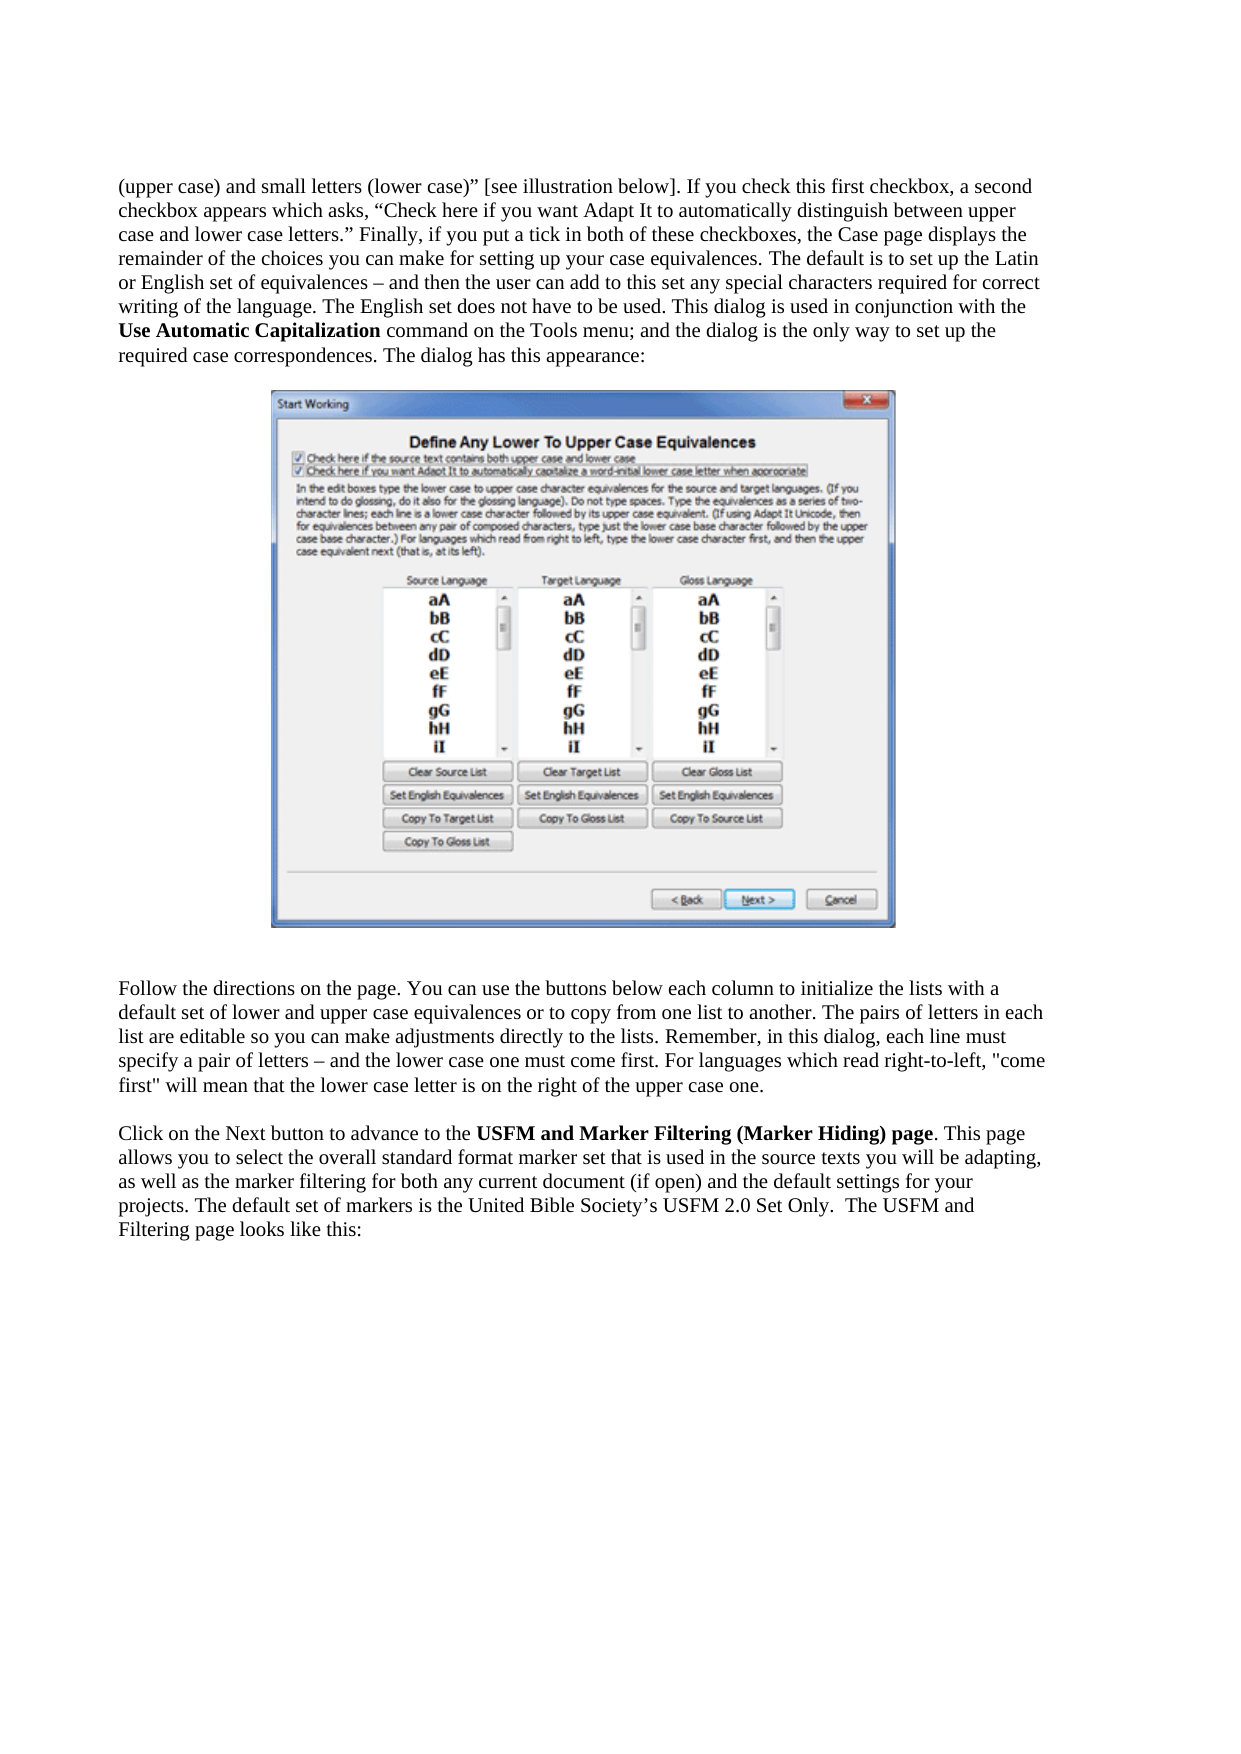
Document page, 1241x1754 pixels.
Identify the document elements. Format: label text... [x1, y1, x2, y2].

text (upper case) and small letters (lower case)” [see illustration below]. If you check this first checkbox, a second checkbox appears which asks, “Check here if you want Adapt It to automatically distinguish between upper case and lower case letters.” Finally, if you put a tick in both of these checkboxes, the Case page displays the remainder of the choices you can make for setting up your case equivalences. The default is to set up the Latin or English set of equivalences – and then the user can add to this set any special characters required for correct writing of the language. The English set does not have to be used. This dialog is used in conjunction with the Use Automatic Capitalization command on the Tools menu; and the dialog is the only way to set up the required case correspondences. The dialog has this appearance: [118, 174, 1048, 367]
text Click on the Next button to advance to the USFM and Marker Filtering (Marker Hiding) page. This page allows you to select the overall standard format marker set that is used in the source texts you will be adapting, as well as the marker filtering for both any current document (if open) and the default settings for your projects. The default set of markers is the United Bible Society’s USFM 2.0 Set Only. The USFM and Filtering page looks like this: [118, 1121, 1048, 1241]
text Follow the directions on the page. You can use the buttons below each column to initialize the lists with a default set of lower and upper case equivalences or to copy from one list to another. The pairs of letters in each list are editable so you can make adjustments directly to the lists. Remember, in this dialog, each line must specify a pair of letters – and the lower case one must come first. For languages which read right-to-left, "come first" will mean that the lower case letter is on the right of the upper case one. [118, 976, 1048, 1097]
picture [271, 390, 896, 928]
